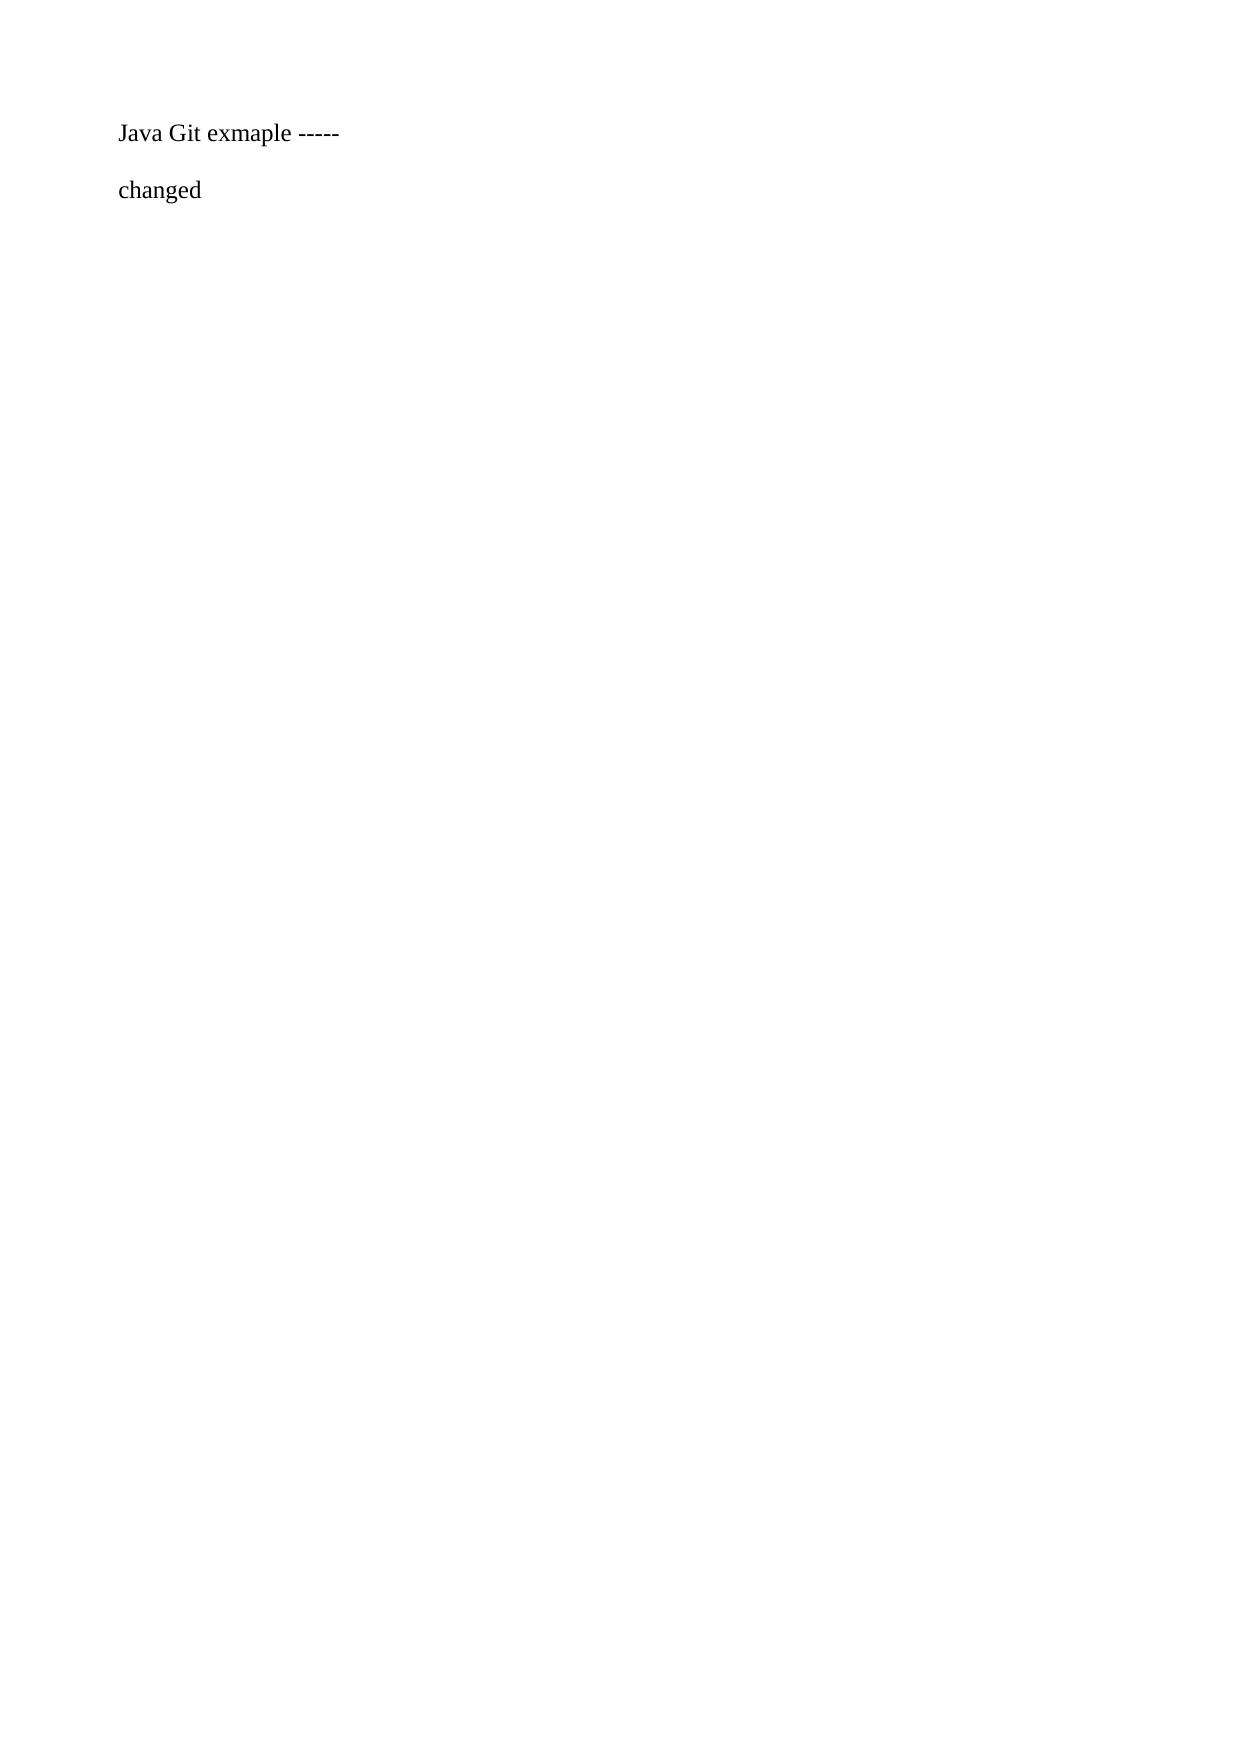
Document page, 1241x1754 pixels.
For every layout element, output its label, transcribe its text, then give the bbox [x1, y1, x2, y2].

text changed [118, 176, 1122, 204]
text Java Git exmaple ----- [118, 118, 1122, 147]
